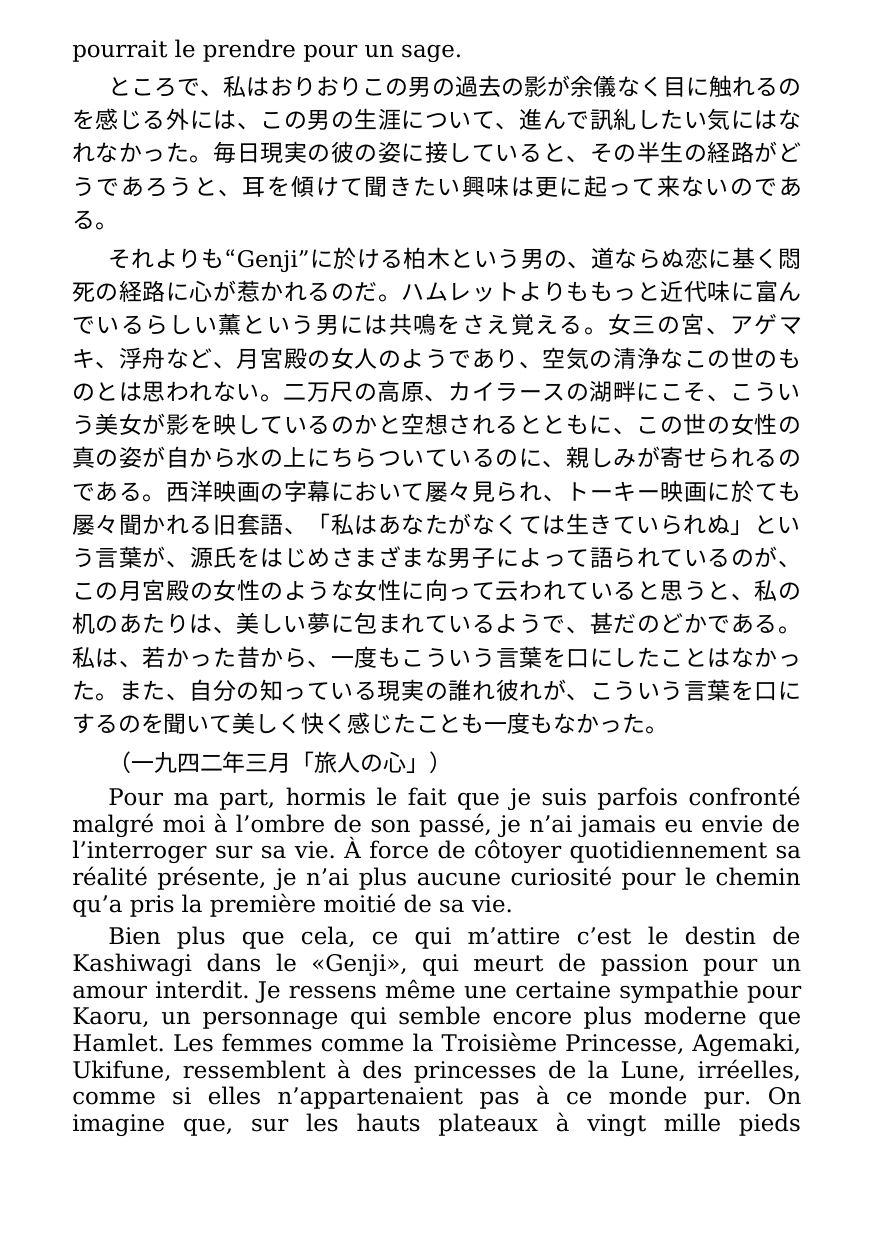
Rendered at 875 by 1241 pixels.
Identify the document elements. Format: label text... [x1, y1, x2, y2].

text それよりも“Genji”に於ける柏木という男の、道ならぬ恋に基く悶死の経路に心が惹かれるのだ。ハムレットよりももっと近代味に富んでいるらしい薫という男には共鳴をさえ覚える。女三の宮、アゲマキ、浮舟など、月宮殿の女人のようであり、空気の清浄なこの世のものとは思われない。二万尺の高原、カイラースの湖畔にこそ、こういう美女が影を映しているのかと空想されるとともに、この世の女性の真の姿が自から水の上にちらついているのに、親しみが寄せられるのである。西洋映画の字幕において屡々見られ、トーキー映画に於ても屡々聞かれる旧套語、「私はあなたがなくては生きていられぬ」という言葉が、源氏をはじめさまざまな男子によって語られているのが、この月宮殿の女性のような女性に向って云われていると思うと、私の机のあたりは、美しい夢に包まれているようで、甚だのどかである。私は、若かった昔から、一度もこういう言葉を口にしたことはなかった。また、自分の知っている現実の誰れ彼れが、こういう言葉を口にするのを聞いて美しく快く感じたことも一度もなかった。 [72, 241, 802, 739]
text Pour ma part, hormis le fait que je suis parfois confronté malgré moi à l’ombre de son passé, je n’ai jamais eu envie de l’interroger sur sa vie. À force de côtoyer quotidiennement sa réalité présente, je n’ai plus aucune curiosité pour le chemin qu’a pris la première moitié de sa vie. [72, 784, 802, 918]
text Bien plus que cela, ce qui m’attire c’est le destin de Kashiwagi dans le «Genji», qui meurt de passion pour un amour interdit. Je ressens même une certaine sympathie pour Kaoru, un personnage qui semble encore plus moderne que Hamlet. Les femmes comme la Troisième Princesse, Agemaki, Ukifune, ressemblent à des princesses de la Lune, irréelles, comme si elles n’appartenaient pas à ce monde pur. On imagine que, sur les hauts plateaux à vingt mille pieds [72, 923, 802, 1137]
text ところで、私はおりおりこの男の過去の影が余儀なく目に触れるのを感じる外には、この男の生涯について、進んで訊糺したい気にはなれなかった。毎日現実の彼の姿に接していると、その半生の経路がどうであろうと、耳を傾けて聞きたい興味は更に起って来ないのである。 [72, 69, 802, 235]
text pourrait le prendre pour un sage. [72, 36, 802, 63]
text （一九四二年三月「旅人の心」） [72, 745, 802, 778]
